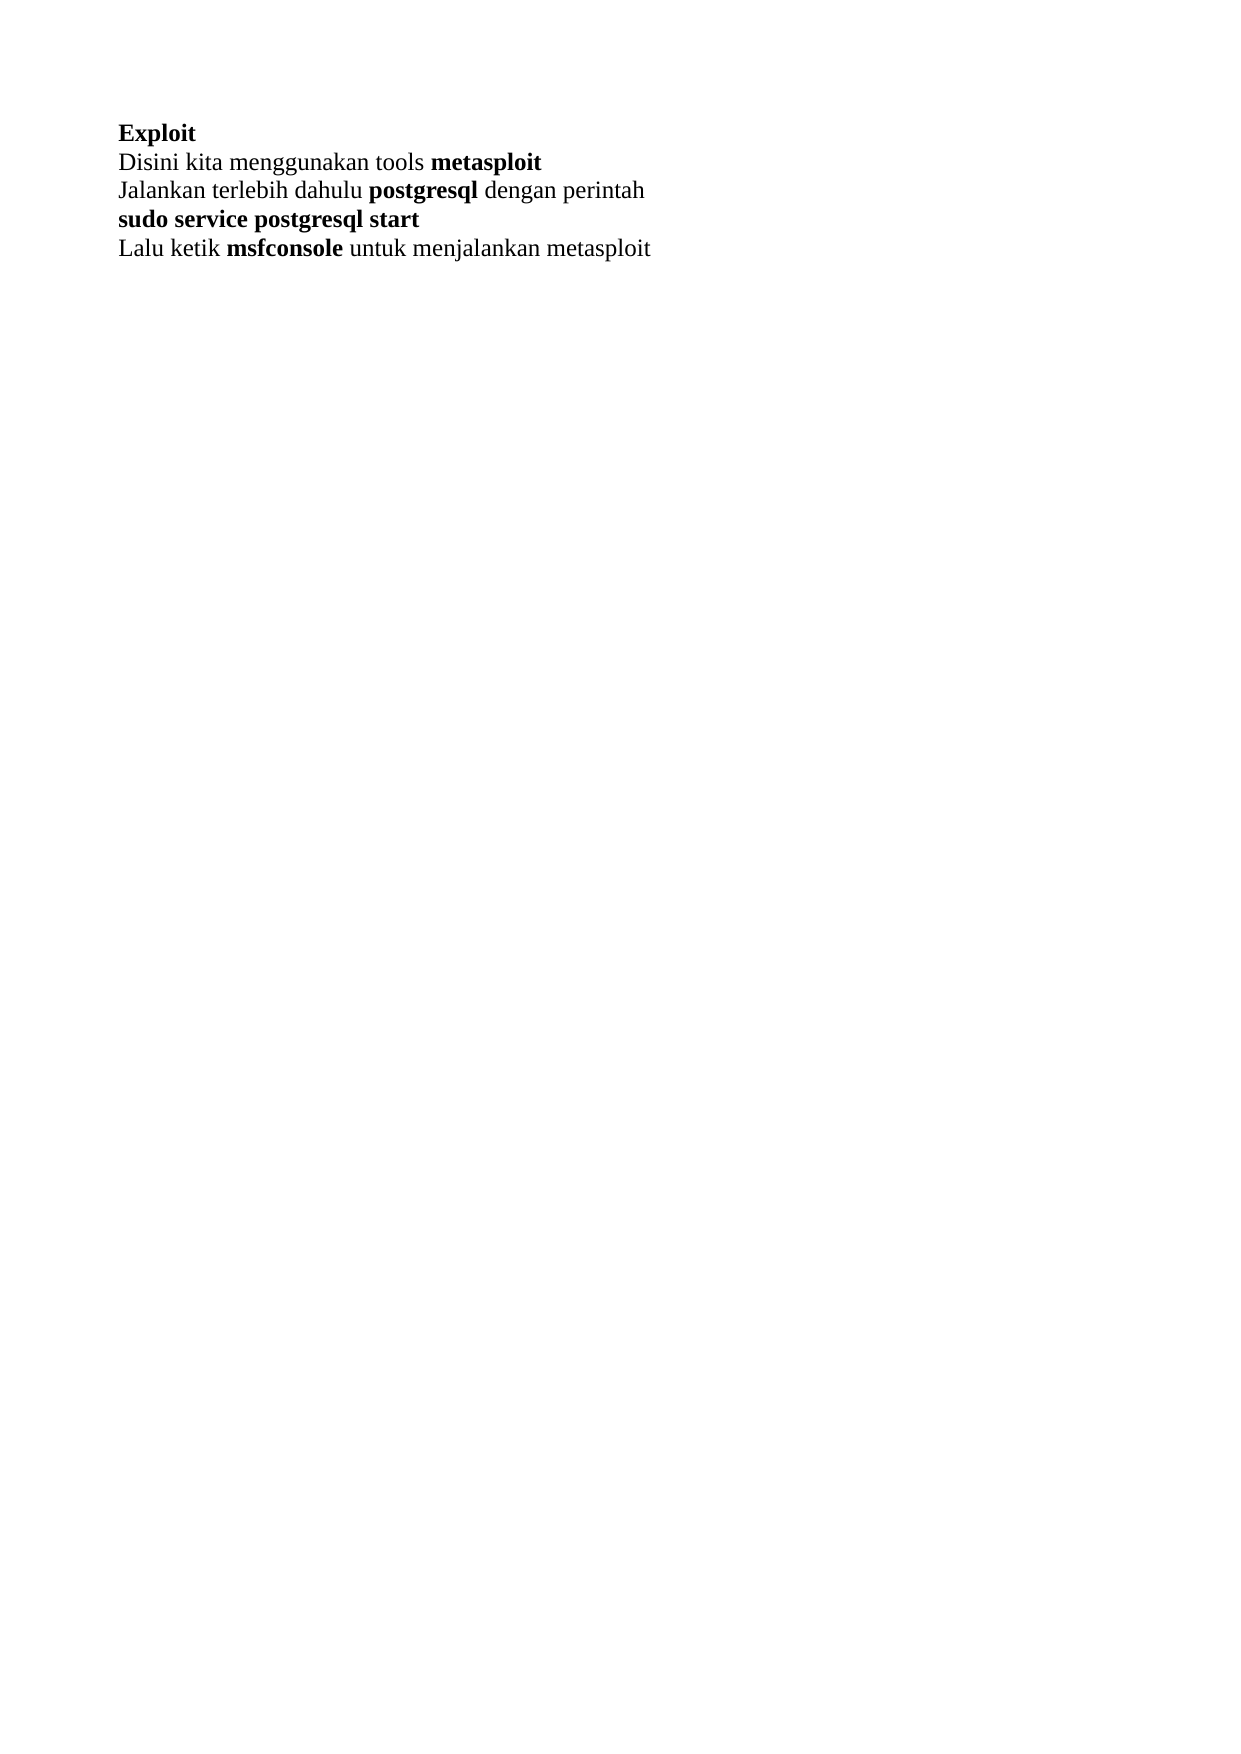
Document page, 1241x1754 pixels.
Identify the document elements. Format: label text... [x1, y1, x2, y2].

text Exploit [118, 118, 1122, 147]
text sudo service postgresql start [118, 204, 1122, 233]
text Jalankan terlebih dahulu postgresql dengan perintah [118, 176, 1122, 204]
text Disini kita menggunakan tools metasploit [118, 147, 1122, 176]
text Lalu ketik msfconsole untuk menjalankan metasploit [118, 233, 1122, 262]
